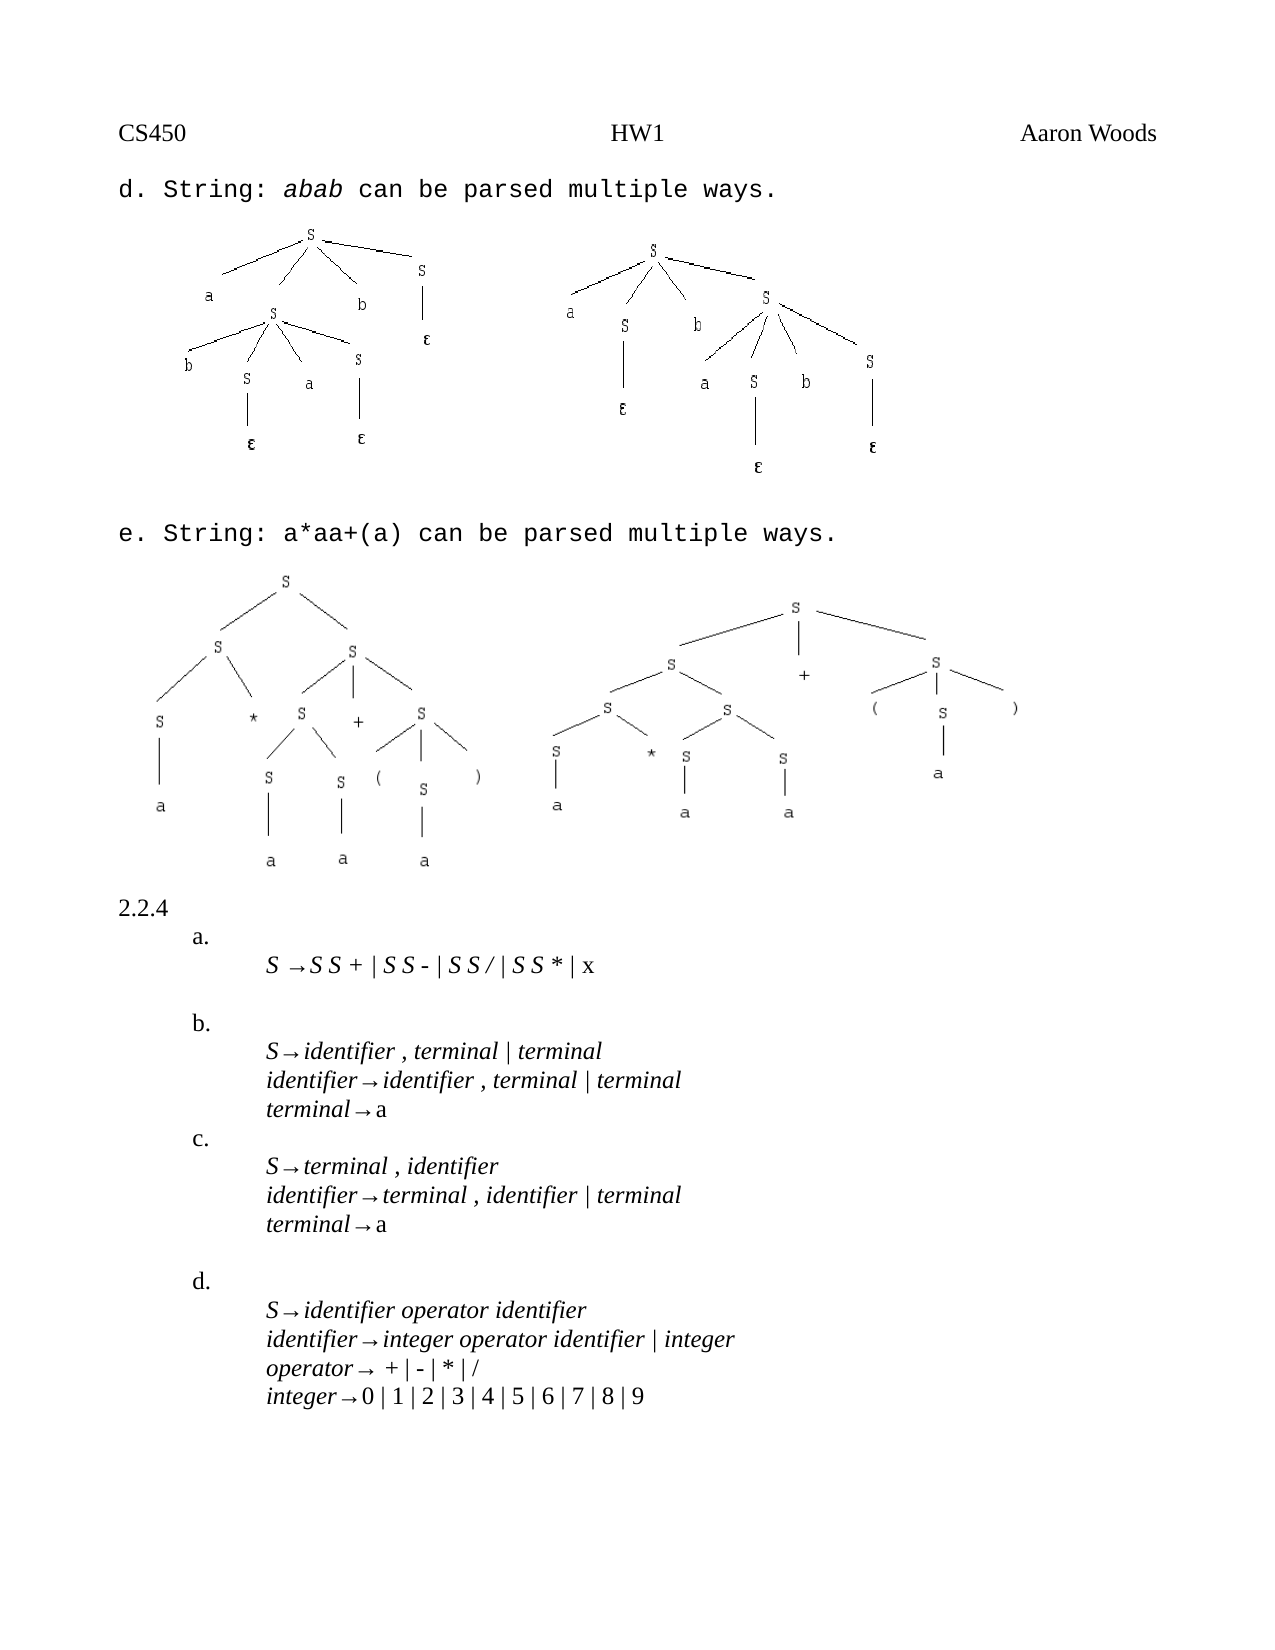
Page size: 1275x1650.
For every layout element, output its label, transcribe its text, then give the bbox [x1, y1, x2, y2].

picture [529, 586, 1032, 833]
text integer→0 | 1 | 2 | 3 | 4 | 5 | 6 | 7 | 8 | 9 [118, 1381, 1157, 1410]
picture [127, 556, 500, 892]
text identifier→identifier , terminal | terminal [118, 1065, 1157, 1094]
text a. [118, 921, 1157, 950]
text terminal→a [118, 1209, 1157, 1238]
text S→identifier , terminal | terminal [118, 1036, 1157, 1065]
text c. [118, 1123, 1157, 1151]
text S →S S + | S S - | S S / | S S * | x [118, 950, 1157, 979]
text b. [118, 1008, 1157, 1036]
text d. String: abab can be parsed multiple ways. [118, 176, 1157, 205]
text terminal→a [118, 1094, 1157, 1123]
text S→identifier operator identifier [118, 1295, 1157, 1324]
picture [172, 216, 444, 477]
picture [541, 213, 891, 502]
text 2.2.4 [118, 893, 1157, 921]
text d. [118, 1266, 1157, 1295]
text operator→ + | - | * | / [118, 1353, 1157, 1381]
text identifier→terminal , identifier | terminal [118, 1180, 1157, 1209]
text identifier→integer operator identifier | integer [118, 1324, 1157, 1353]
text S→terminal , identifier [118, 1151, 1157, 1180]
text e. String: a*aa+(a) can be parsed multiple ways. [118, 520, 1157, 548]
